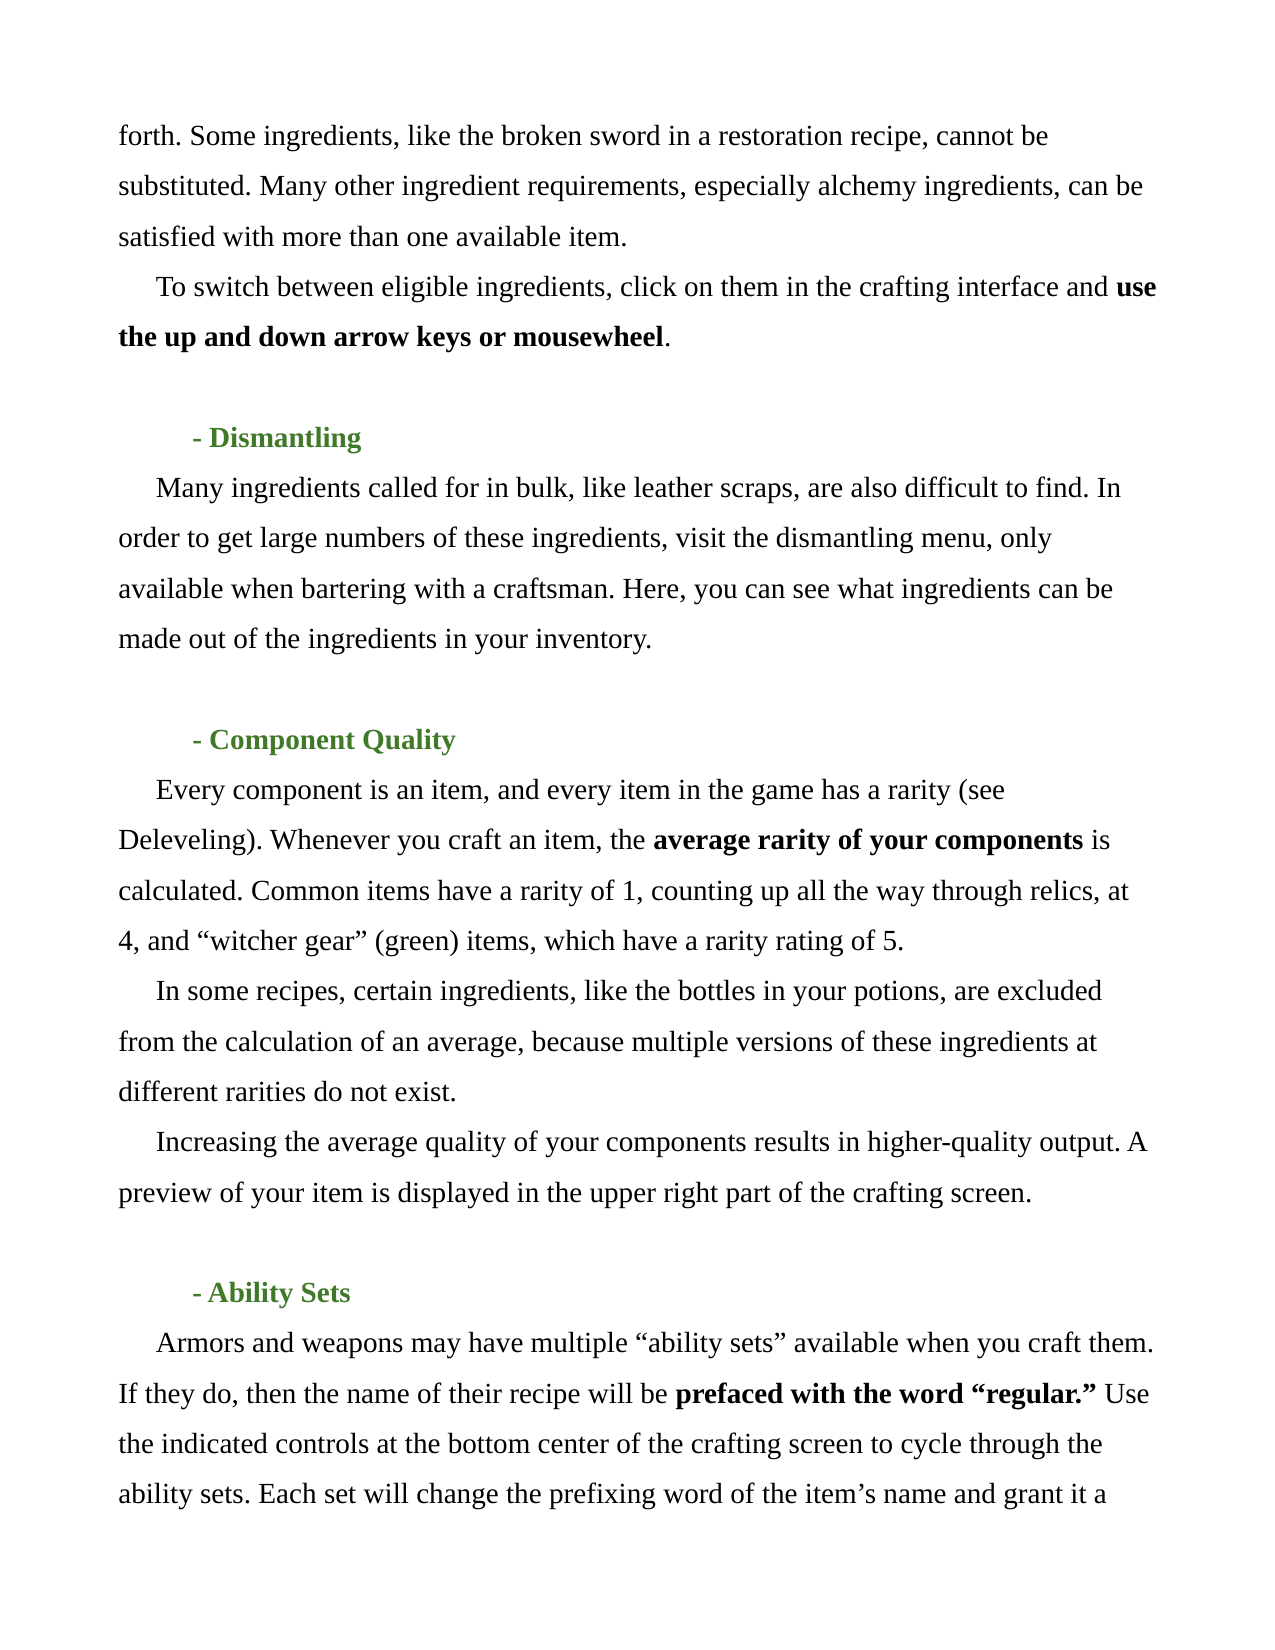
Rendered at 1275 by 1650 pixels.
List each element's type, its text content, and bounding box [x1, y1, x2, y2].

text In some recipes, certain ingredients, like the bottles in your potions, are excluded from the calculation of an average, because multiple versions of these ingredients at different rarities do not exist. [118, 973, 1157, 1108]
text Armors and weapons may have multiple “ability sets” available when you craft them. If they do, then the name of their recipe will be prefaced with the word “regular.” Use the indicated controls at the bottom center of the crafting screen to cycle through the ability sets. Each set will change the prefixing word of the item’s name and grant it a [118, 1326, 1157, 1510]
text Many ingredients called for in bulk, like leather scraps, are also difficult to find. In order to get large numbers of these ingredients, visit the dismantling menu, only available when bartering with a craftsman. Here, you can see what ingredients can be made out of the ingredients in your inventory. [118, 470, 1157, 655]
text Every component is an item, and every item in the game has a rarity (see Deleveling). Whenever you craft an item, the average rarity of your components is calculated. Common items have a rarity of 1, counting up all the way through relics, at 4, and “witcher gear” (green) items, which have a rarity rating of 5. [118, 772, 1157, 957]
text - Ability Sets [118, 1275, 1157, 1309]
text forth. Some ingredients, like the broken sword in a restoration recipe, cannot be substituted. Many other ingredient requirements, especially alchemy ingredients, can be satisfied with more than one available item. [118, 118, 1157, 252]
text To switch between eligible ingredients, click on them in the crafting interface and use the up and down arrow keys or mousewheel. [118, 269, 1157, 353]
text Increasing the average quality of your components results in higher-quality output. A preview of your item is displayed in the upper right part of the crafting screen. [118, 1124, 1157, 1208]
text - Dismantling [118, 420, 1157, 453]
text - Component Quality [118, 722, 1157, 755]
